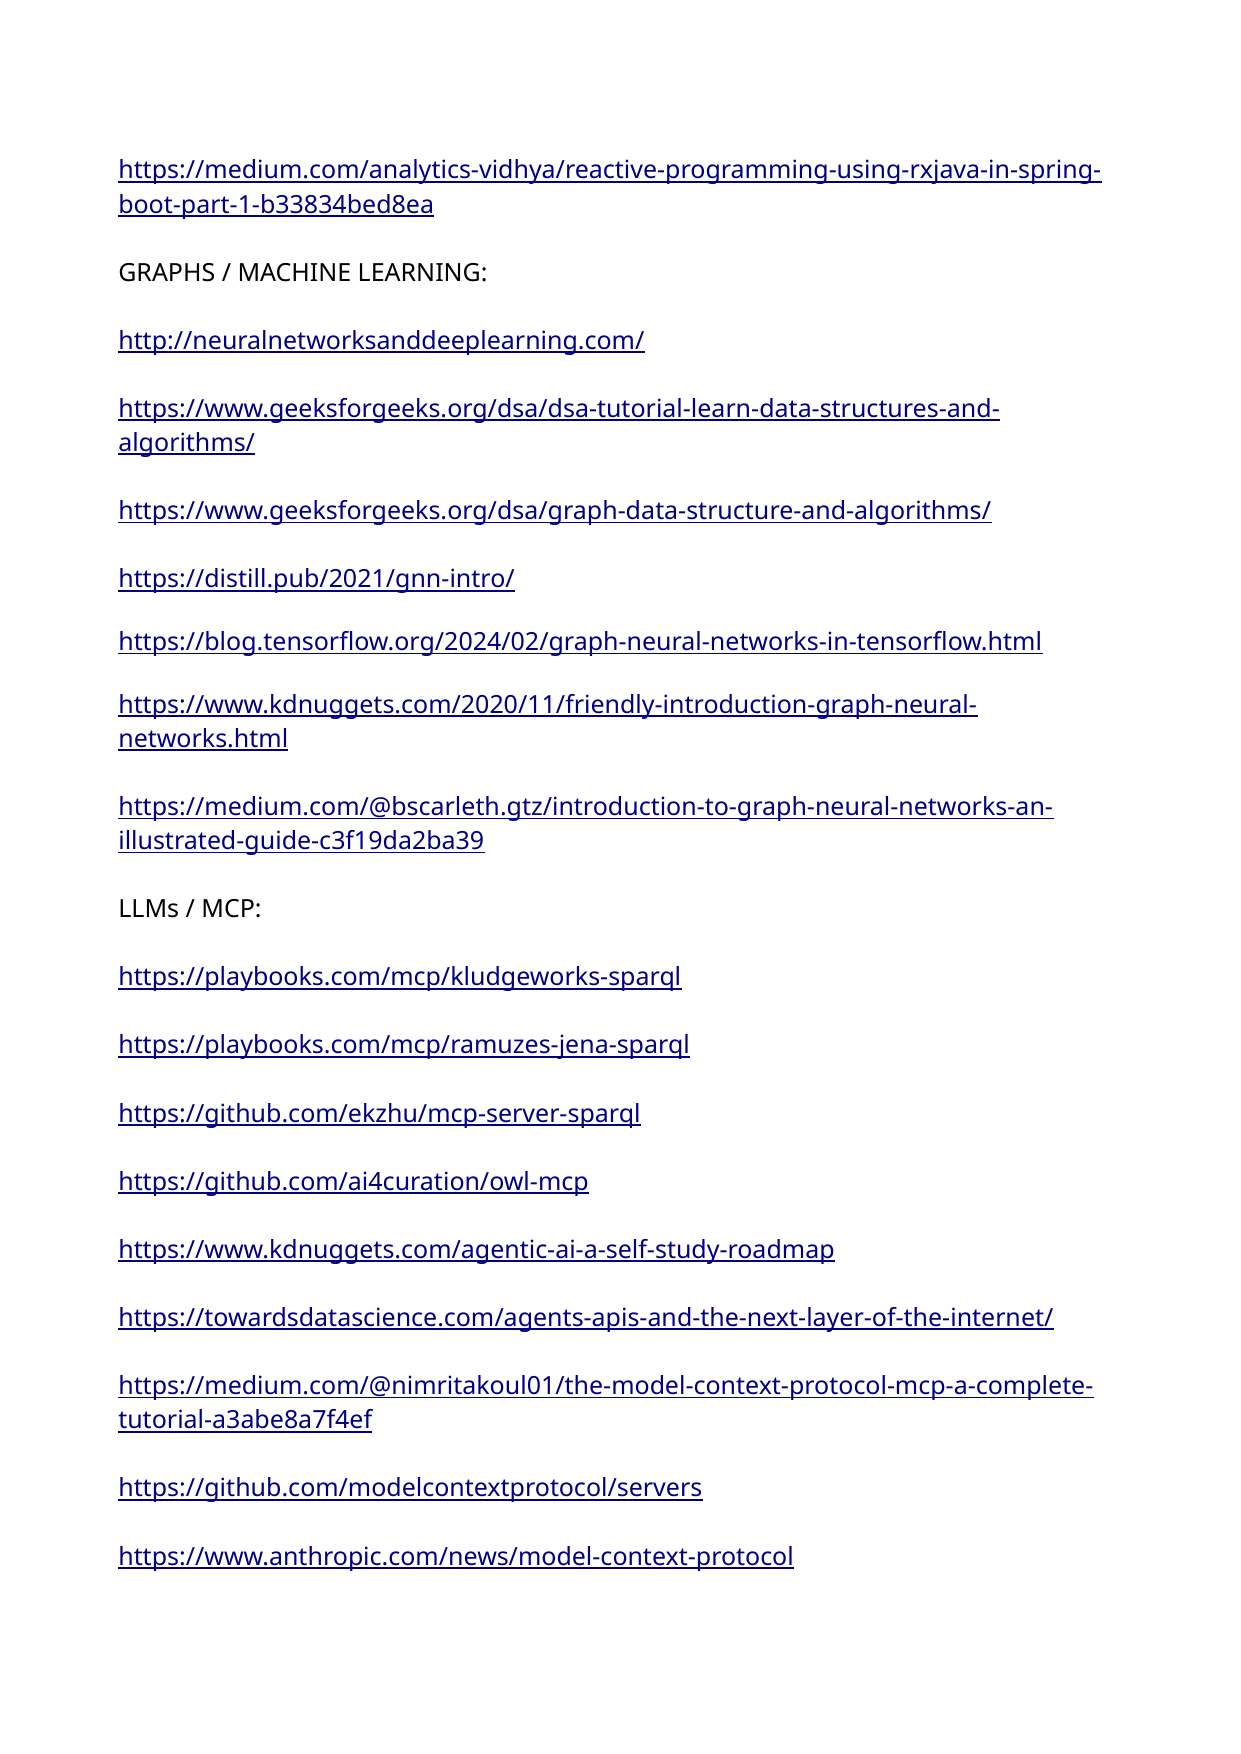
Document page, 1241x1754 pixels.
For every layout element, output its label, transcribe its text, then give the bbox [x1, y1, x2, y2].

text https://github.com/modelcontextprotocol/servers [118, 1470, 1122, 1504]
text https://github.com/ai4curation/owl-mcp [118, 1163, 1122, 1197]
text https://playbooks.com/mcp/kludgeworks-sparql [118, 959, 1122, 993]
text https://playbooks.com/mcp/ramuzes-jena-sparql [118, 1027, 1122, 1061]
text https://blog.tensorflow.org/2024/02/graph-neural-networks-in-tensorflow.html [118, 624, 1122, 658]
text GRAPHS / MACHINE LEARNING: [118, 254, 1122, 288]
text https://distill.pub/2021/gnn-intro/ [118, 561, 1122, 595]
text https://www.kdnuggets.com/agentic-ai-a-self-study-roadmap [118, 1232, 1122, 1266]
text https://github.com/ekzhu/mcp-server-sparql [118, 1095, 1122, 1129]
text LLMs / MCP: [118, 891, 1122, 925]
text https://www.geeksforgeeks.org/dsa/dsa-tutorial-learn-data-structures-and-algorithms/ [118, 391, 1122, 459]
text https://medium.com/analytics-vidhya/reactive-programming-using-rxjava-in-spring-boot-part-1-b33834bed8ea [118, 152, 1122, 220]
text https://www.anthropic.com/news/model-context-protocol [118, 1538, 1122, 1572]
text https://www.kdnuggets.com/2020/11/friendly-introduction-graph-neural-networks.html [118, 687, 1122, 755]
text https://towardsdatascience.com/agents-apis-and-the-next-layer-of-the-internet/ [118, 1300, 1122, 1334]
text https://medium.com/@bscarleth.gtz/introduction-to-graph-neural-networks-an-illustrated-guide-c3f19da2ba39 [118, 789, 1122, 857]
text https://medium.com/@nimritakoul01/the-model-context-protocol-mcp-a-complete-tutorial-a3abe8a7f4ef [118, 1368, 1122, 1436]
text http://neuralnetworksanddeeplearning.com/ [118, 322, 1122, 357]
text https://www.geeksforgeeks.org/dsa/graph-data-structure-and-algorithms/ [118, 493, 1122, 527]
